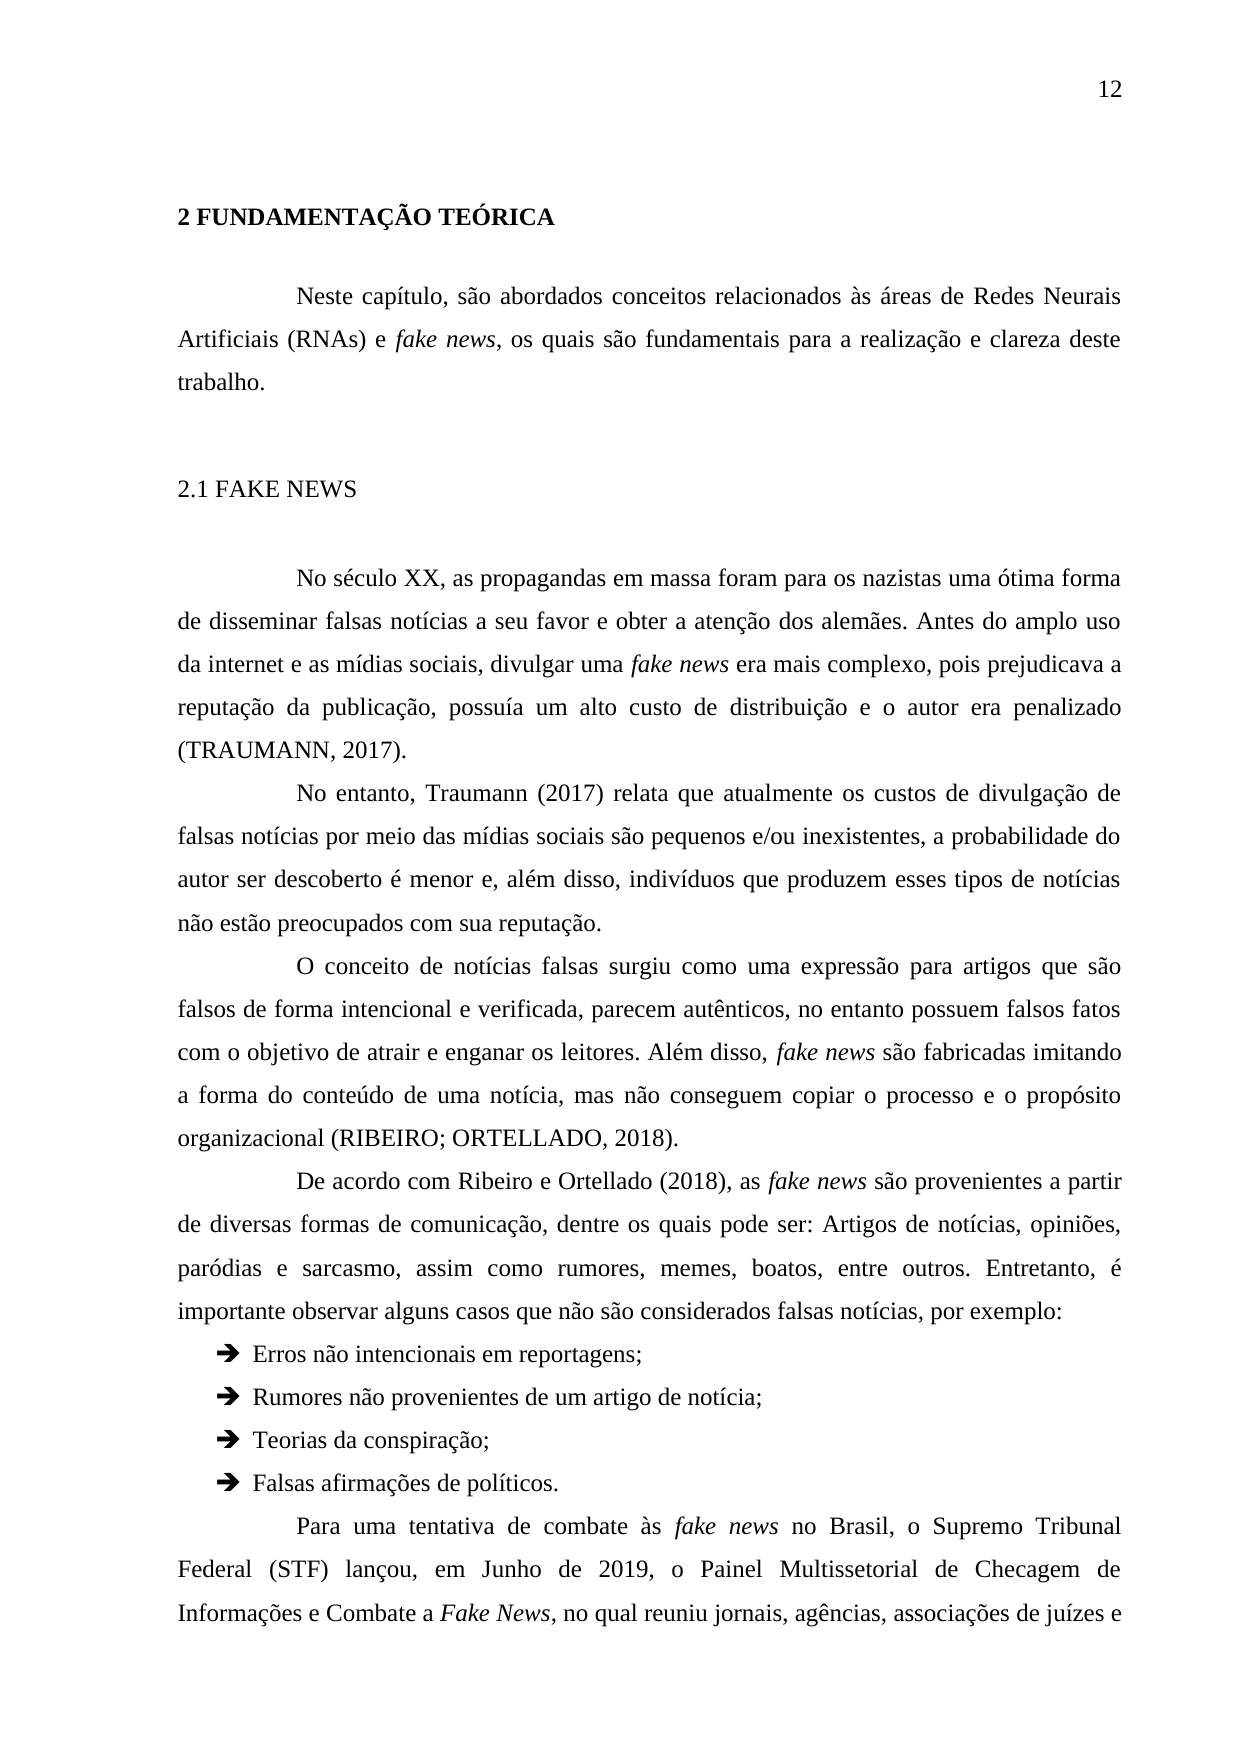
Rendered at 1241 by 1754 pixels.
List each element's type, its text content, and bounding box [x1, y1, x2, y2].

text No século XX, as propagandas em massa foram para os nazistas uma ótima forma de disseminar falsas notícias a seu favor e obter a atenção dos alemães. Antes do amplo uso da internet e as mídias sociais, divulgar uma fake news era mais complexo, pois prejudicava a reputação da publicação, possuía um alto custo de distribuição e o autor era penalizado (TRAUMANN, 2017). [177, 563, 1122, 764]
text No entanto, Traumann (2017) relata que atualmente os custos de divulgação de falsas notícias por meio das mídias sociais são pequenos e/ou inexistentes, a probabilidade do autor ser descoberto é menor e, além disso, indivíduos que produzem esses tipos de notícias não estão preocupados com sua reputação. [177, 778, 1122, 936]
list Falsas afirmações de políticos. [215, 1468, 1122, 1497]
list Teorias da conspiração; [215, 1425, 1122, 1454]
list Erros não intencionais em reportagens; [215, 1339, 1122, 1368]
text O conceito de notícias falsas surgiu como uma expressão para artigos que são falsos de forma intencional e verificada, parecem autênticos, no entanto possuem falsos fatos com o objetivo de atrair e enganar os leitores. Além disso, fake news são fabricadas imitando a forma do conteúdo de uma notícia, mas não conseguem copiar o processo e o propósito organizacional (RIBEIRO; ORTELLADO, 2018). [177, 951, 1122, 1152]
subtitle 2.1 FAKE NEWS [177, 474, 1122, 503]
text De acordo com Ribeiro e Ortellado (2018), as fake news são provenientes a partir de diversas formas de comunicação, dentre os quais pode ser: Artigos de notícias, opiniões, paródias e sarcasmo, assim como rumores, memes, boatos, entre outros. Entretanto, é importante observar alguns casos que não são considerados falsas notícias, por exemplo: [177, 1166, 1122, 1324]
text Para uma tentativa de combate às fake news no Brasil, o Supremo Tribunal Federal (STF) lançou, em Junho de 2019, o Painel Multissetorial de Checagem de Informações e Combate a Fake News, no qual reuniu jornais, agências, associações de juízes e [177, 1511, 1122, 1626]
text Neste capítulo, são abordados conceitos relacionados às áreas de Redes Neurais Artificiais (RNAs) e fake news, os quais são fundamentais para a realização e clareza deste trabalho. [177, 281, 1122, 396]
list Rumores não provenientes de um artigo de notícia; [215, 1382, 1122, 1411]
subtitle 2 FUNDAMENTAÇÃO TEÓRICA [177, 202, 1122, 231]
